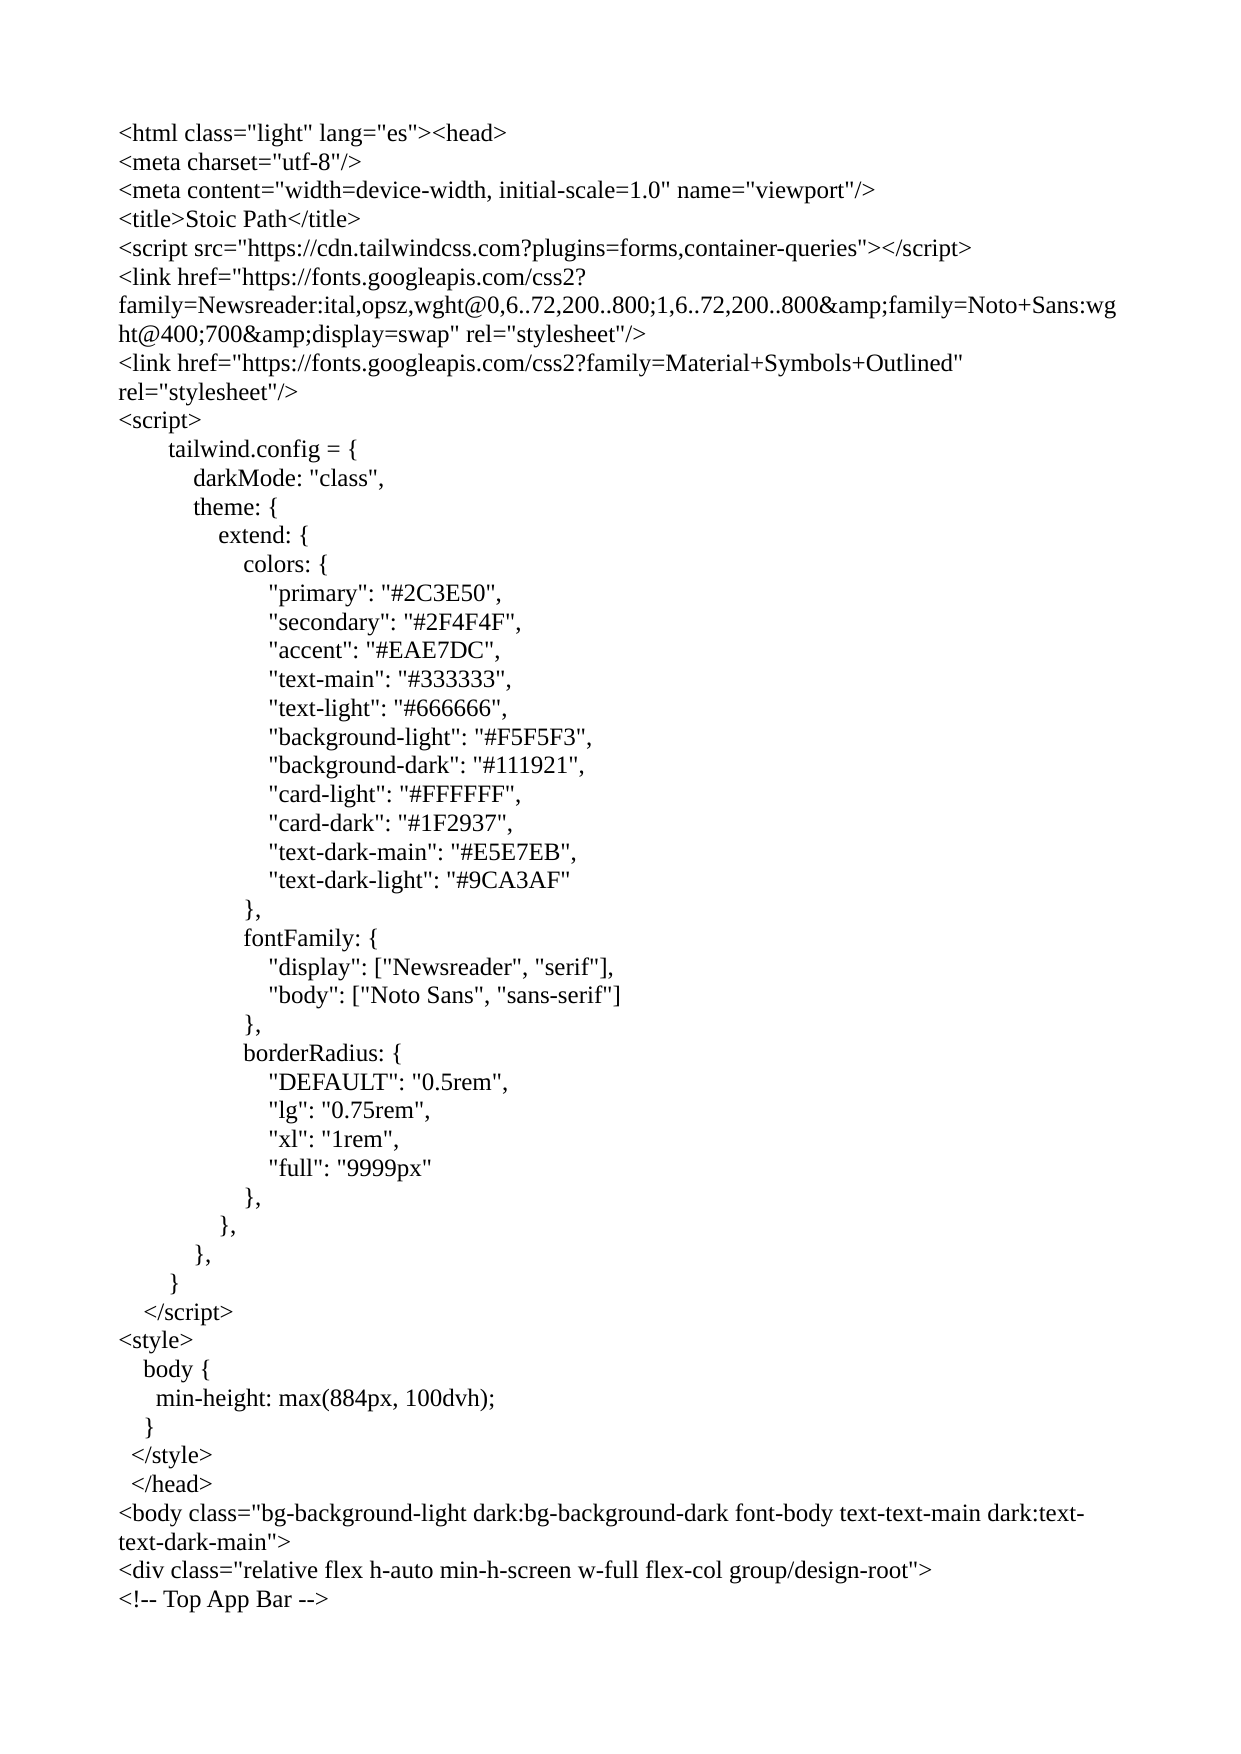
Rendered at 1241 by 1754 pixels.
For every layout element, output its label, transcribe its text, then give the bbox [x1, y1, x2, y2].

text </script> [118, 1297, 1122, 1326]
text <!-- Top App Bar --> [118, 1584, 1122, 1613]
text "xl": "1rem", [118, 1124, 1122, 1153]
text "accent": "#EAE7DC", [118, 636, 1122, 664]
text extend: { [118, 521, 1122, 549]
text "card-light": "#FFFFFF", [118, 779, 1122, 808]
text theme: { [118, 492, 1122, 521]
text body { [118, 1354, 1122, 1383]
text "text-main": "#333333", [118, 664, 1122, 693]
text </head> [118, 1469, 1122, 1498]
text "DEFAULT": "0.5rem", [118, 1067, 1122, 1096]
text }, [118, 1239, 1122, 1268]
text "display": ["Newsreader", "serif"], [118, 952, 1122, 981]
text "primary": "#2C3E50", [118, 578, 1122, 607]
text }, [118, 894, 1122, 923]
text <style> [118, 1326, 1122, 1354]
text <div class="relative flex h-auto min-h-screen w-full flex-col group/design-root"> [118, 1556, 1122, 1584]
text "lg": "0.75rem", [118, 1096, 1122, 1124]
text "background-light": "#F5F5F3", [118, 722, 1122, 751]
text "text-dark-light": "#9CA3AF" [118, 866, 1122, 894]
text </style> [118, 1441, 1122, 1469]
text } [118, 1412, 1122, 1441]
text "body": ["Noto Sans", "sans-serif"] [118, 981, 1122, 1009]
text "full": "9999px" [118, 1153, 1122, 1182]
text fontFamily: { [118, 923, 1122, 952]
text } [118, 1268, 1122, 1297]
text <html class="light" lang="es"><head> [118, 118, 1122, 147]
text "card-dark": "#1F2937", [118, 808, 1122, 837]
text }, [118, 1211, 1122, 1239]
text <title>Stoic Path</title> [118, 204, 1122, 233]
text tailwind.config = { [118, 434, 1122, 463]
text <meta charset="utf-8"/> [118, 147, 1122, 176]
text "text-light": "#666666", [118, 693, 1122, 722]
text colors: { [118, 549, 1122, 578]
text <script src="https://cdn.tailwindcss.com?plugins=forms,container-queries"></script> [118, 233, 1122, 262]
text }, [118, 1182, 1122, 1211]
text <meta content="width=device-width, initial-scale=1.0" name="viewport"/> [118, 176, 1122, 204]
text darkMode: "class", [118, 463, 1122, 492]
text <body class="bg-background-light dark:bg-background-dark font-body text-text-main dark:text-text-dark-main"> [118, 1498, 1122, 1556]
text <link href="https://fonts.googleapis.com/css2?family=Newsreader:ital,opsz,wght@0,6..72,200..800;1,6..72,200..800&amp;family=Noto+Sans:wght@400;700&amp;display=swap" rel="stylesheet"/> [118, 262, 1122, 348]
text borderRadius: { [118, 1038, 1122, 1067]
text "text-dark-main": "#E5E7EB", [118, 837, 1122, 866]
text <script> [118, 406, 1122, 434]
text <link href="https://fonts.googleapis.com/css2?family=Material+Symbols+Outlined" rel="stylesheet"/> [118, 348, 1122, 406]
text "secondary": "#2F4F4F", [118, 607, 1122, 636]
text min-height: max(884px, 100dvh); [118, 1383, 1122, 1412]
text "background-dark": "#111921", [118, 751, 1122, 779]
text }, [118, 1009, 1122, 1038]
